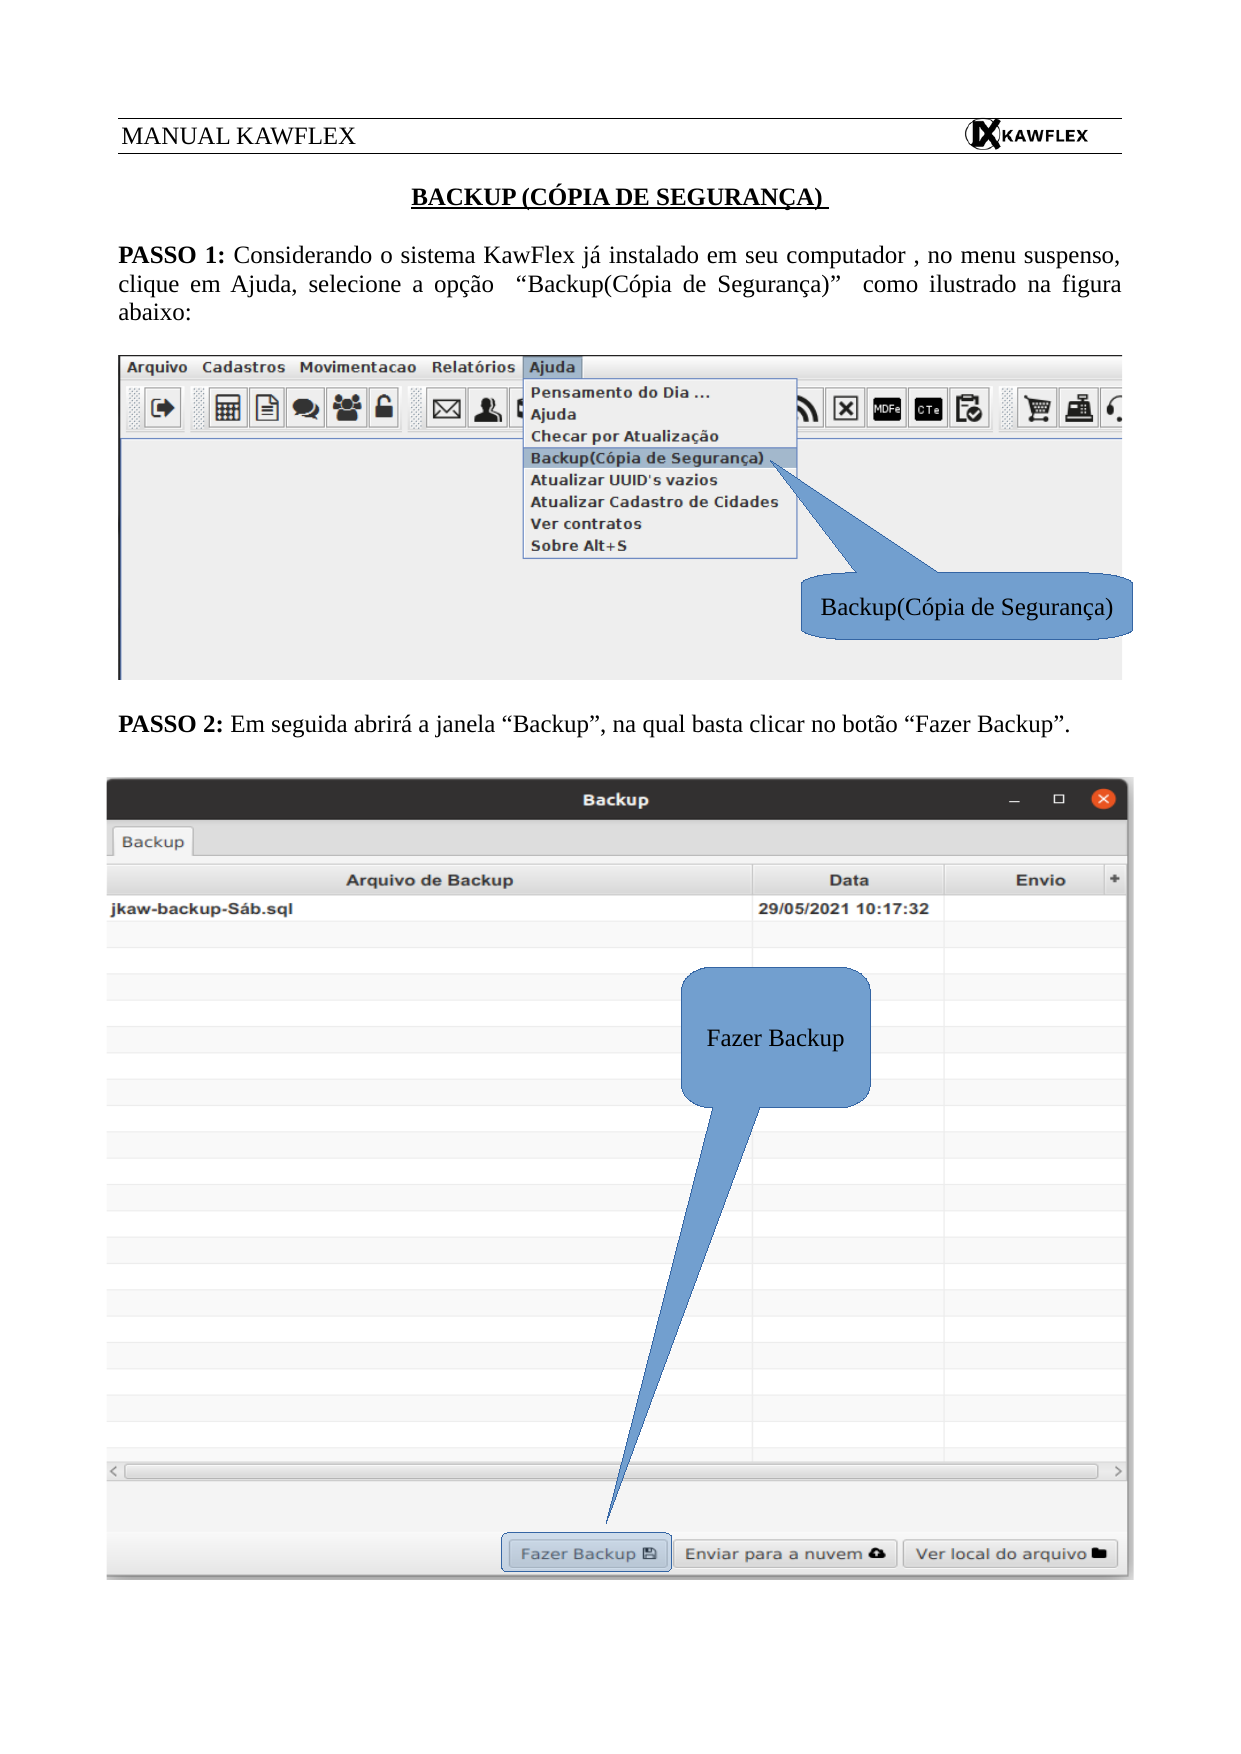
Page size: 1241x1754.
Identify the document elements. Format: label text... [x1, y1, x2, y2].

text BACKUP (CÓPIA DE SEGURANÇA) [118, 182, 1122, 211]
text PASSO 2: Em seguida abrirá a janela “Backup”, na qual basta clicar no botão “Fazer Backup”. [118, 709, 1122, 737]
text PASSO 1: Considerando o sistema KawFlex já instalado em seu computador , no menu suspenso, clique em Ajuda, selecione a opção “Backup(Cópia de Segurança)” como ilustrado na figura abaixo: [118, 240, 1122, 326]
picture [957, 106, 1116, 176]
picture [106, 777, 1134, 1580]
picture [118, 355, 1123, 680]
